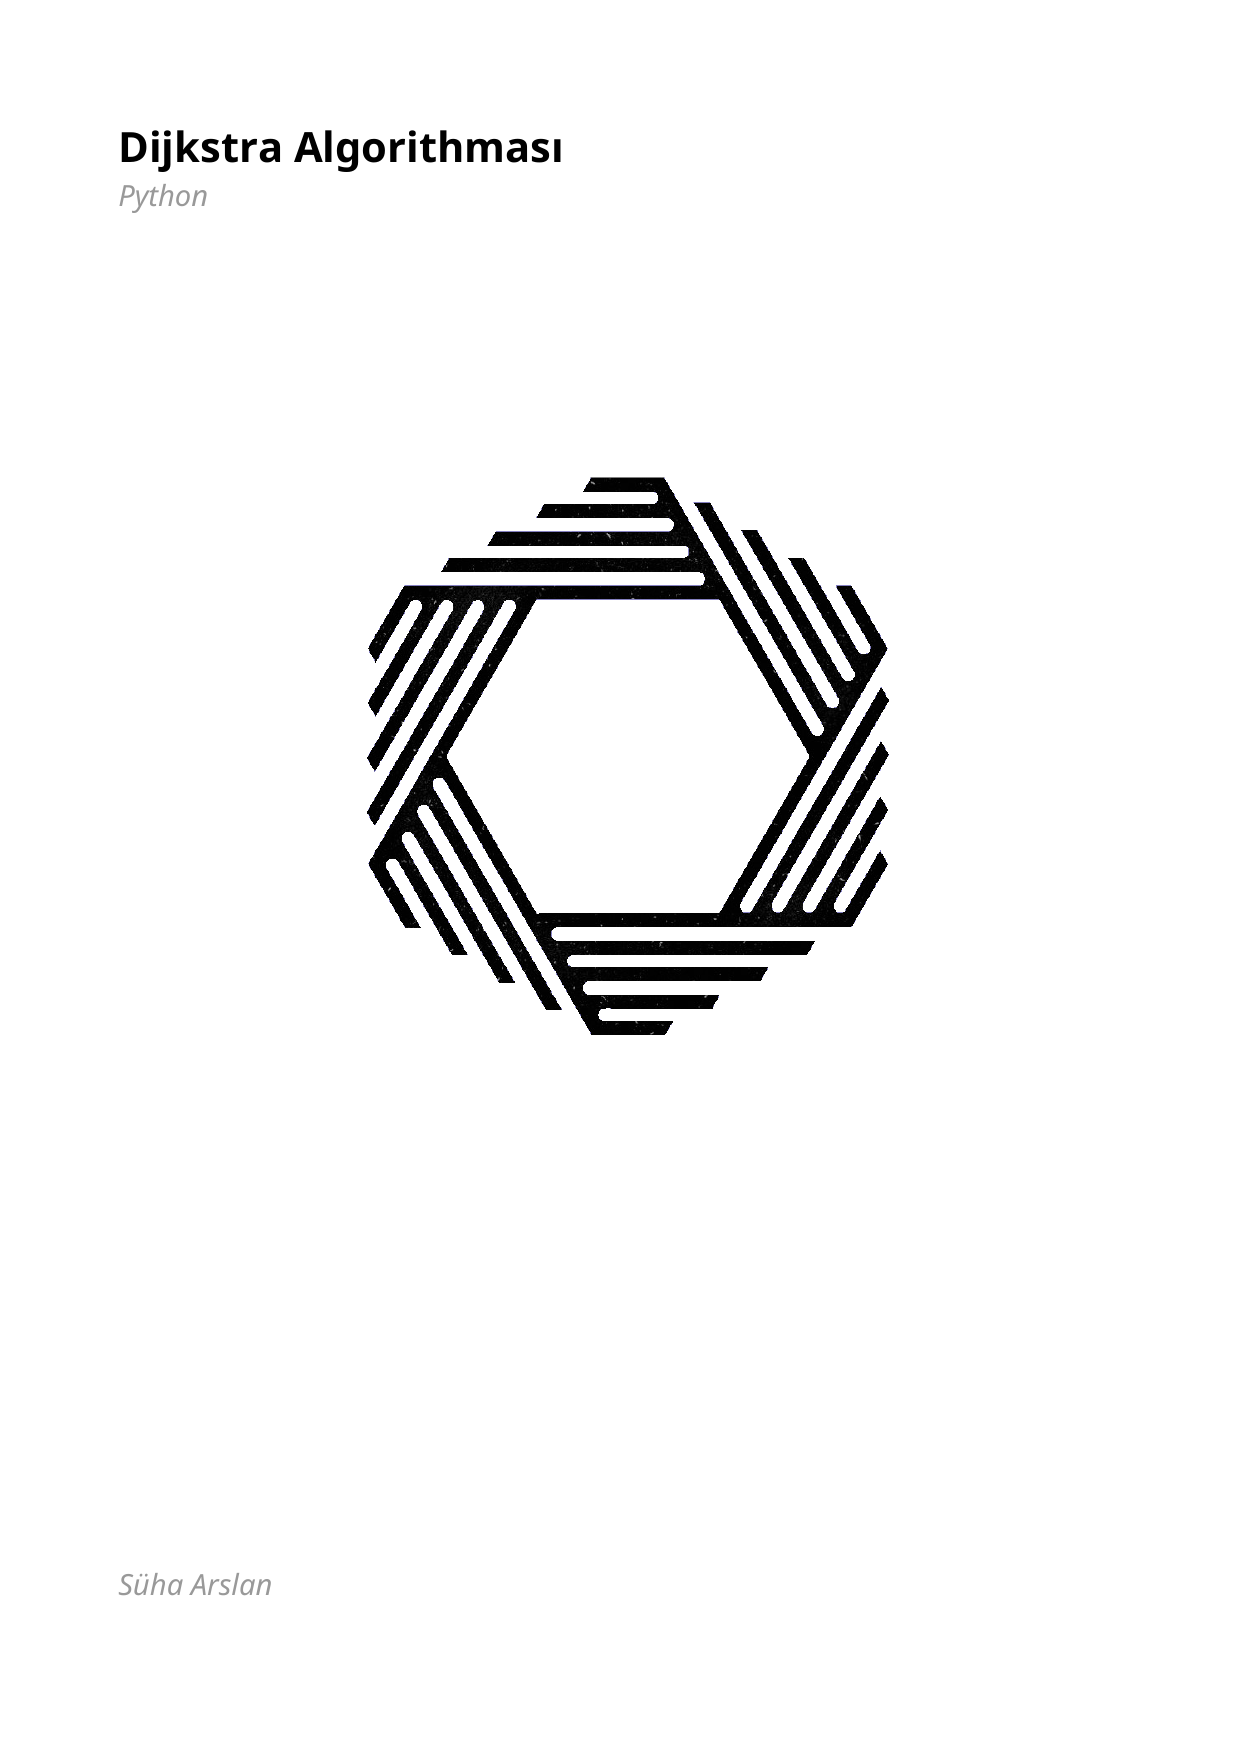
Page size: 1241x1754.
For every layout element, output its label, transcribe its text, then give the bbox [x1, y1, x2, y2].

text Dijkstra Algorithması [118, 118, 1122, 175]
picture [355, 463, 900, 1049]
text Süha Arslan [118, 1564, 1122, 1604]
text Python [118, 175, 1122, 214]
